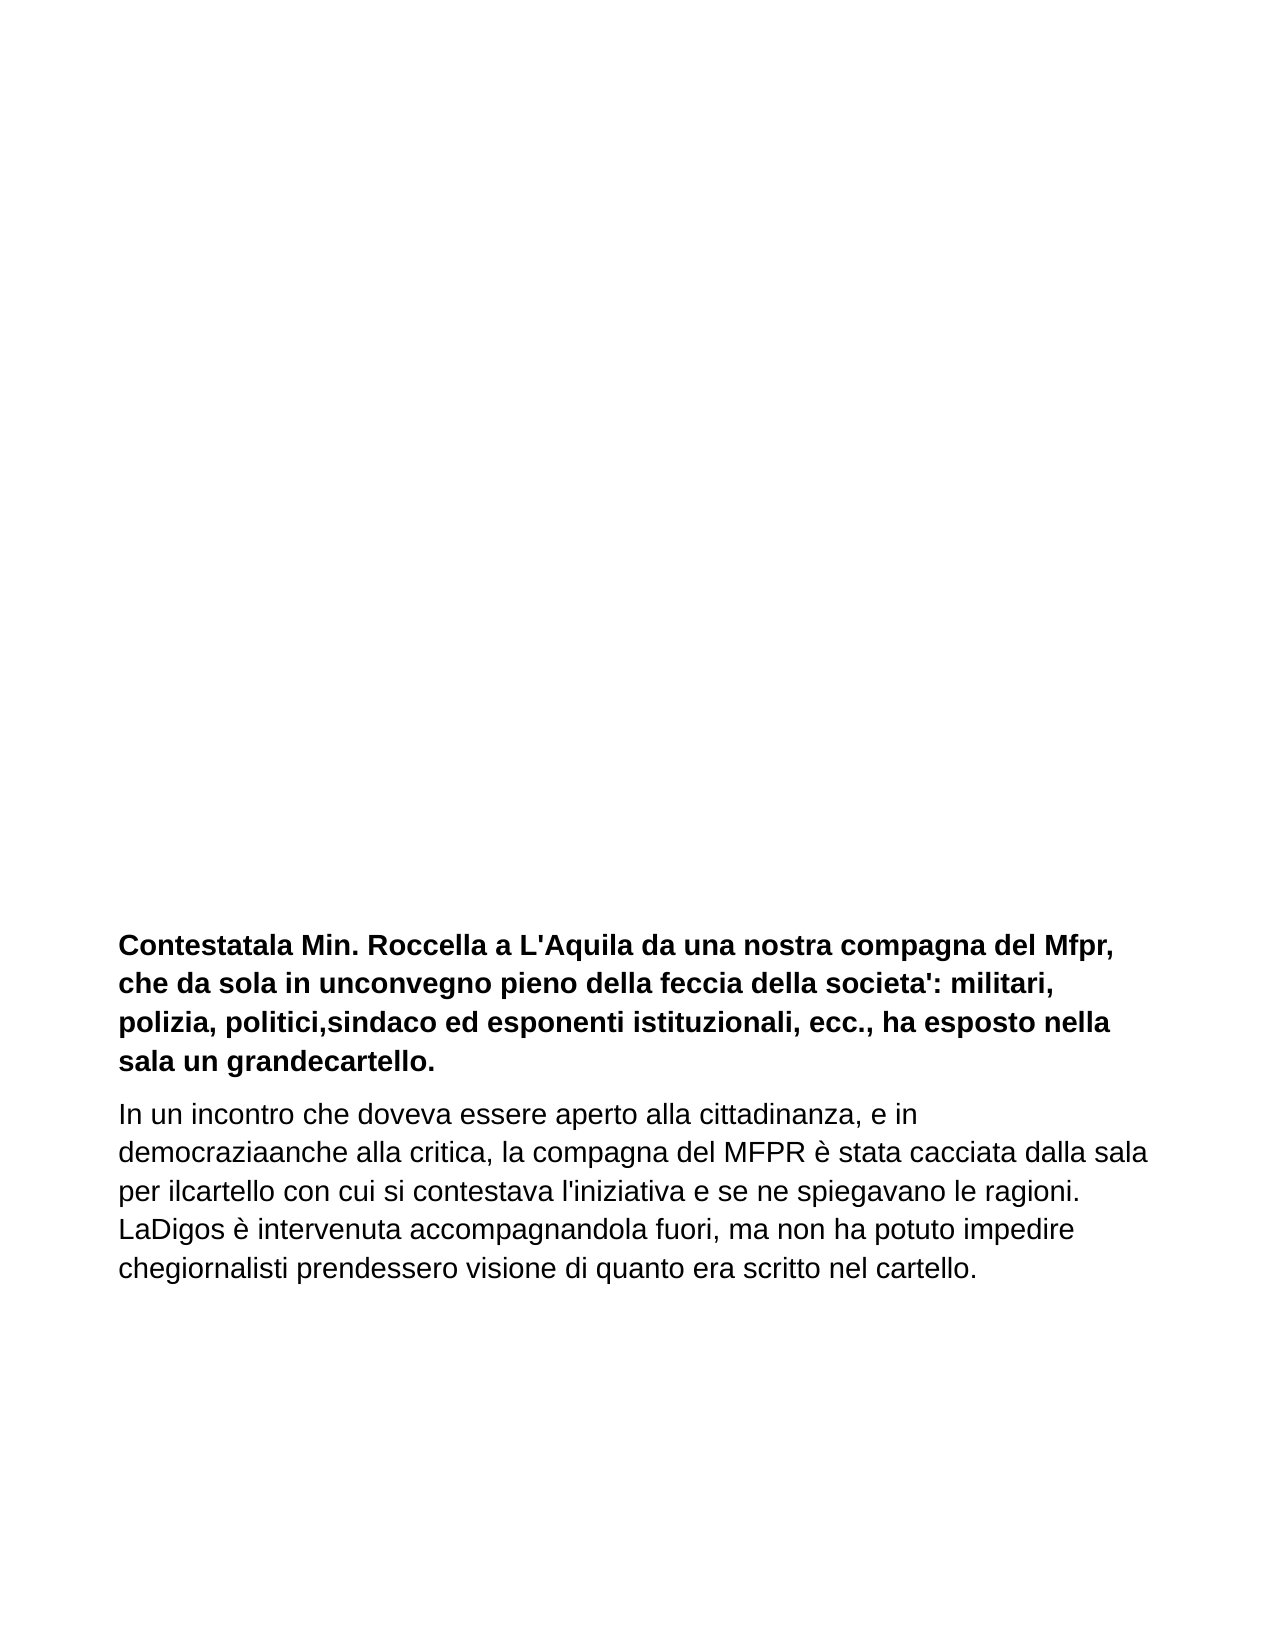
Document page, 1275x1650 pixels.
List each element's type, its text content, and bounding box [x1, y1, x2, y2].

text Contestatala Min. Roccella a L'Aquila da una nostra compagna del Mfpr, che da sola in unconvegno pieno della feccia della societa': militari, polizia, politici,sindaco ed esponenti istituzionali, ecc., ha esposto nella sala un grandecartello. [118, 118, 1157, 1077]
text In un incontro che doveva essere aperto alla cittadinanza, e in democraziaanche alla critica, la compagna del MFPR è stata cacciata dalla sala per ilcartello con cui si contestava l'iniziativa e se ne spiegavano le ragioni. LaDigos è intervenuta accompagnandola fuori, ma non ha potuto impedire chegiornalisti prendessero visione di quanto era scritto nel cartello. [118, 1097, 1157, 1284]
